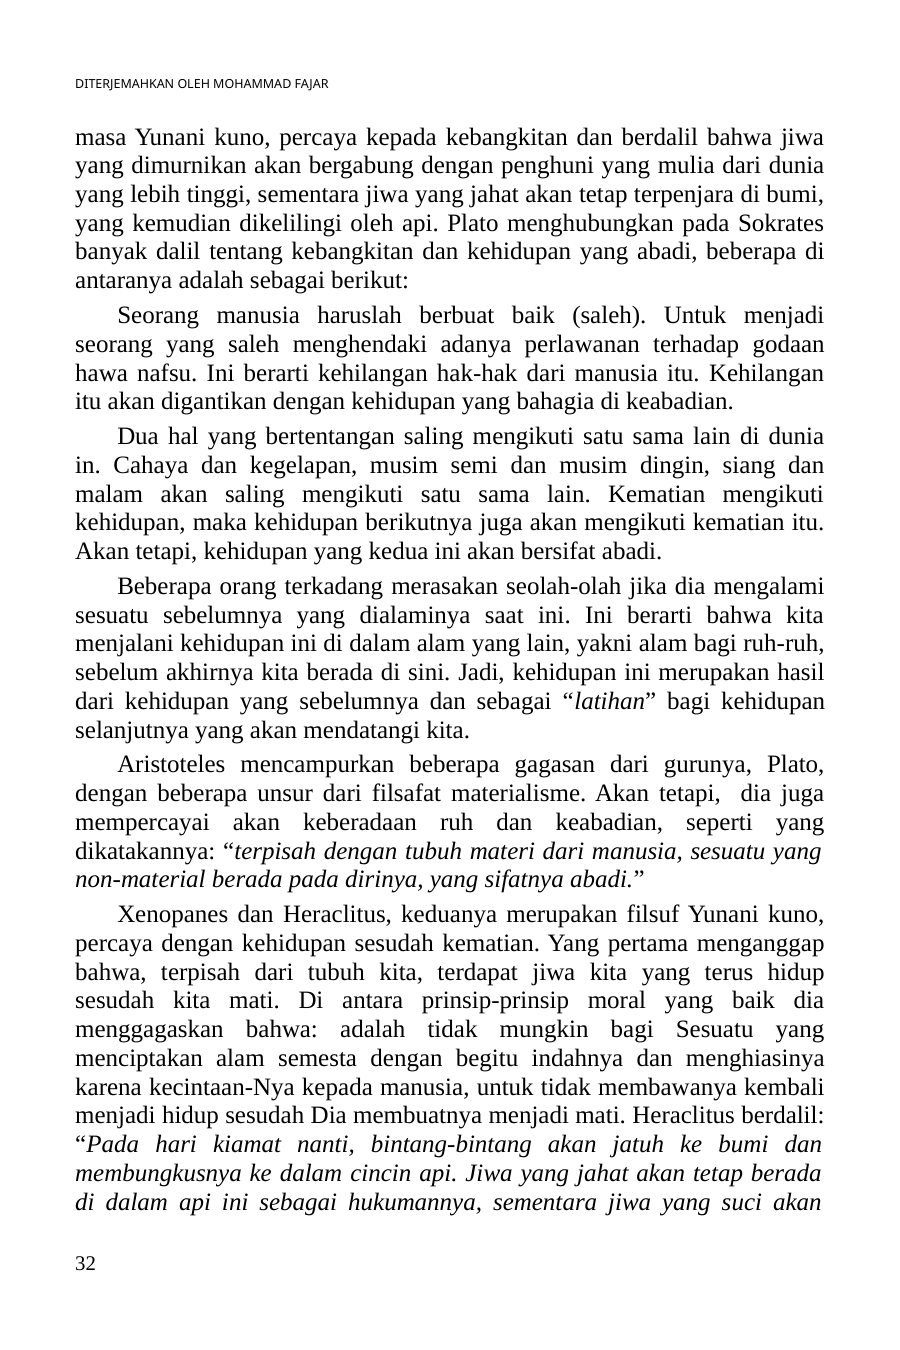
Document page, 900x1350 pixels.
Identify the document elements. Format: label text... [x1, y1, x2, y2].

text Aristoteles mencampurkan beberapa gagasan dari gurunya, Plato, dengan beberapa unsur dari filsafat materialisme. Akan tetapi, dia juga mempercayai akan keberadaan ruh dan keabadian, seperti yang dikatakannya: “terpisah dengan tubuh materi dari manusia, sesuatu yang non-material berada pada dirinya, yang sifatnya abadi.” [75, 749, 825, 893]
text Beberapa orang terkadang merasakan seolah-olah jika dia mengalami sesuatu sebelumnya yang dialaminya saat ini. Ini berarti bahwa kita menjalani kehidupan ini di dalam alam yang lain, yakni alam bagi ruh-ruh, sebelum akhirnya kita berada di sini. Jadi, kehidupan ini merupakan hasil dari kehidupan yang sebelumnya dan sebagai “latihan” bagi kehidupan selanjutnya yang akan mendatangi kita. [75, 571, 825, 743]
text Seorang manusia haruslah berbuat baik (saleh). Untuk menjadi seorang yang saleh menghendaki adanya perlawanan terhadap godaan hawa nafsu. Ini berarti kehilangan hak-hak dari manusia itu. Kehilangan itu akan digantikan dengan kehidupan yang bahagia di keabadian. [75, 300, 825, 415]
text masa Yunani kuno, percaya kepada kebangkitan dan berdalil bahwa jiwa yang dimurnikan akan bergabung dengan penghuni yang mulia dari dunia yang lebih tinggi, sementara jiwa yang jahat akan tetap terpenjara di bumi, yang kemudian dikelilingi oleh api. Plato menghubungkan pada Sokrates banyak dalil tentang kebangkitan dan kehidupan yang abadi, beberapa di antaranya adalah sebagai berikut: [75, 122, 825, 294]
text Xenopanes dan Heraclitus, keduanya merupakan filsuf Yunani kuno, percaya dengan kehidupan sesudah kematian. Yang pertama menganggap bahwa, terpisah dari tubuh kita, terdapat jiwa kita yang terus hidup sesudah kita mati. Di antara prinsip-prinsip moral yang baik dia menggagaskan bahwa: adalah tidak mungkin bagi Sesuatu yang menciptakan alam semesta dengan begitu indahnya dan menghiasinya karena kecintaan-Nya kepada manusia, untuk tidak membawanya kembali menjadi hidup sesudah Dia membuatnya menjadi mati. Heraclitus berdalil: “Pada hari kiamat nanti, bintang-bintang akan jatuh ke bumi dan membungkusnya ke dalam cincin api. Jiwa yang jahat akan tetap berada di dalam api ini sebagai hukumannya, sementara jiwa yang suci akan [75, 899, 825, 1216]
text Dua hal yang bertentangan saling mengikuti satu sama lain di dunia in. Cahaya dan kegelapan, musim semi dan musim dingin, siang dan malam akan saling mengikuti satu sama lain. Kematian mengikuti kehidupan, maka kehidupan berikutnya juga akan mengikuti kematian itu. Akan tetapi, kehidupan yang kedua ini akan bersifat abadi. [75, 421, 825, 565]
